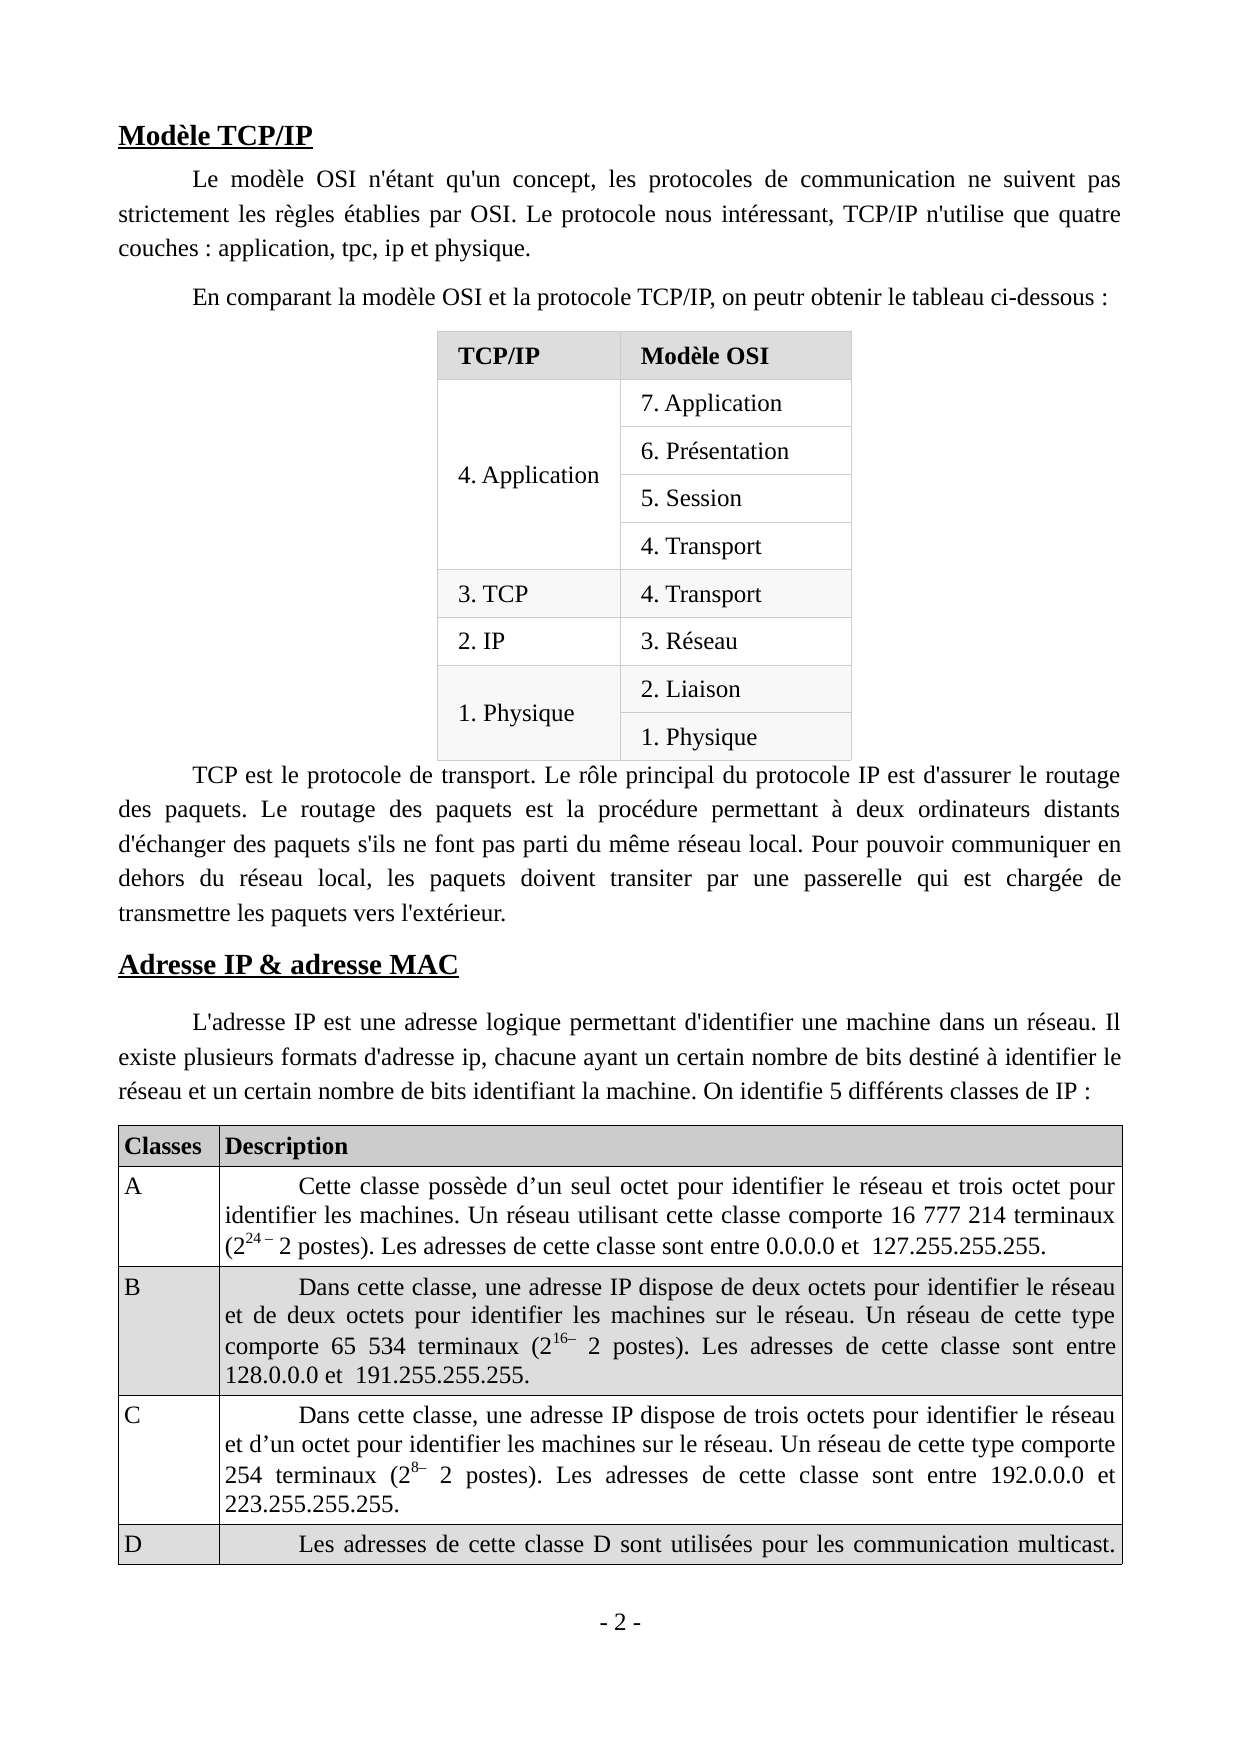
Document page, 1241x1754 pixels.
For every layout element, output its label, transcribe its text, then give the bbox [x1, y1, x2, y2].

text TCP est le protocole de transport. Le rôle principal du protocole IP est d'assurer le routage des paquets. Le routage des paquets est la procédure permettant à deux ordinateurs distants d'échanger des paquets s'ils ne font pas parti du même réseau local. Pour pouvoir communiquer en dehors du réseau local, les paquets doivent transiter par une passerelle qui est chargée de transmettre les paquets vers l'extérieur. [118, 760, 1122, 926]
table_cell 1. Physique [621, 713, 851, 760]
table_cell 6. Présentation [621, 427, 851, 474]
table_header Modèle OSI [621, 332, 851, 379]
text En comparant la modèle OSI et la protocole TCP/IP, on peutr obtenir le tableau ci-dessous : [118, 282, 1122, 311]
subtitle Adresse IP & adresse MAC [118, 947, 1122, 980]
table_cell Dans cette classe, une adresse IP dispose de deux octets pour identifier le réseau et de deux octets pour identifier les machines sur le réseau. Un réseau de cette type comporte 65 534 terminaux (216– 2 postes). Les adresses de cette classe sont entre 128.0.0.0 et 191.255.255.255. [220, 1267, 1122, 1395]
table_cell 4. Application [438, 380, 620, 426]
table_cell Cette classe possède d’un seul octet pour identifier le réseau et trois octet pour identifier les machines. Un réseau utilisant cette classe comporte 16 777 214 terminaux (224 – 2 postes). Les adresses de cette classe sont entre 0.0.0.0 et 127.255.255.255. [220, 1167, 1122, 1266]
table_cell 7. Application [621, 380, 851, 426]
table_cell 4. Transport [621, 523, 851, 569]
table_cell 3. Réseau [621, 618, 851, 664]
text L'adresse IP est une adresse logique permettant d'identifier une machine dans un réseau. Il existe plusieurs formats d'adresse ip, chacune ayant un certain nombre de bits destiné à identifier le réseau et un certain nombre de bits identifiant la machine. On identifie 5 différents classes de IP : [118, 1007, 1122, 1105]
table_cell 3. TCP [438, 570, 620, 617]
table_cell 4. Transport [621, 570, 851, 617]
text Le modèle OSI n'étant qu'un concept, les protocoles de communication ne suivent pas strictement les règles établies par OSI. Le protocole nous intéressant, TCP/IP n'utilise que quatre couches : application, tpc, ip et physique. [118, 164, 1122, 262]
table_cell Dans cette classe, une adresse IP dispose de trois octets pour identifier le réseau et d’un octet pour identifier les machines sur le réseau. Un réseau de cette type comporte 254 terminaux (28– 2 postes). Les adresses de cette classe sont entre 192.0.0.0 et 223.255.255.255. [220, 1396, 1122, 1524]
table_header TCP/IP [438, 332, 620, 379]
table_cell D [119, 1525, 219, 1564]
table_cell 5. Session [621, 475, 851, 522]
table_header Description [220, 1126, 1122, 1166]
table_cell C [119, 1396, 219, 1524]
table_header Classes [119, 1126, 219, 1166]
table_cell 1. Physique [438, 666, 620, 712]
table_cell 2. Liaison [621, 666, 851, 712]
table_cell 2. IP [438, 618, 620, 664]
table_cell A [119, 1167, 219, 1266]
table_cell B [119, 1267, 219, 1395]
subtitle Modèle TCP/IP [118, 118, 1122, 152]
table_cell Les adresses de cette classe D sont utilisées pour les communication multicast. [220, 1525, 1122, 1564]
